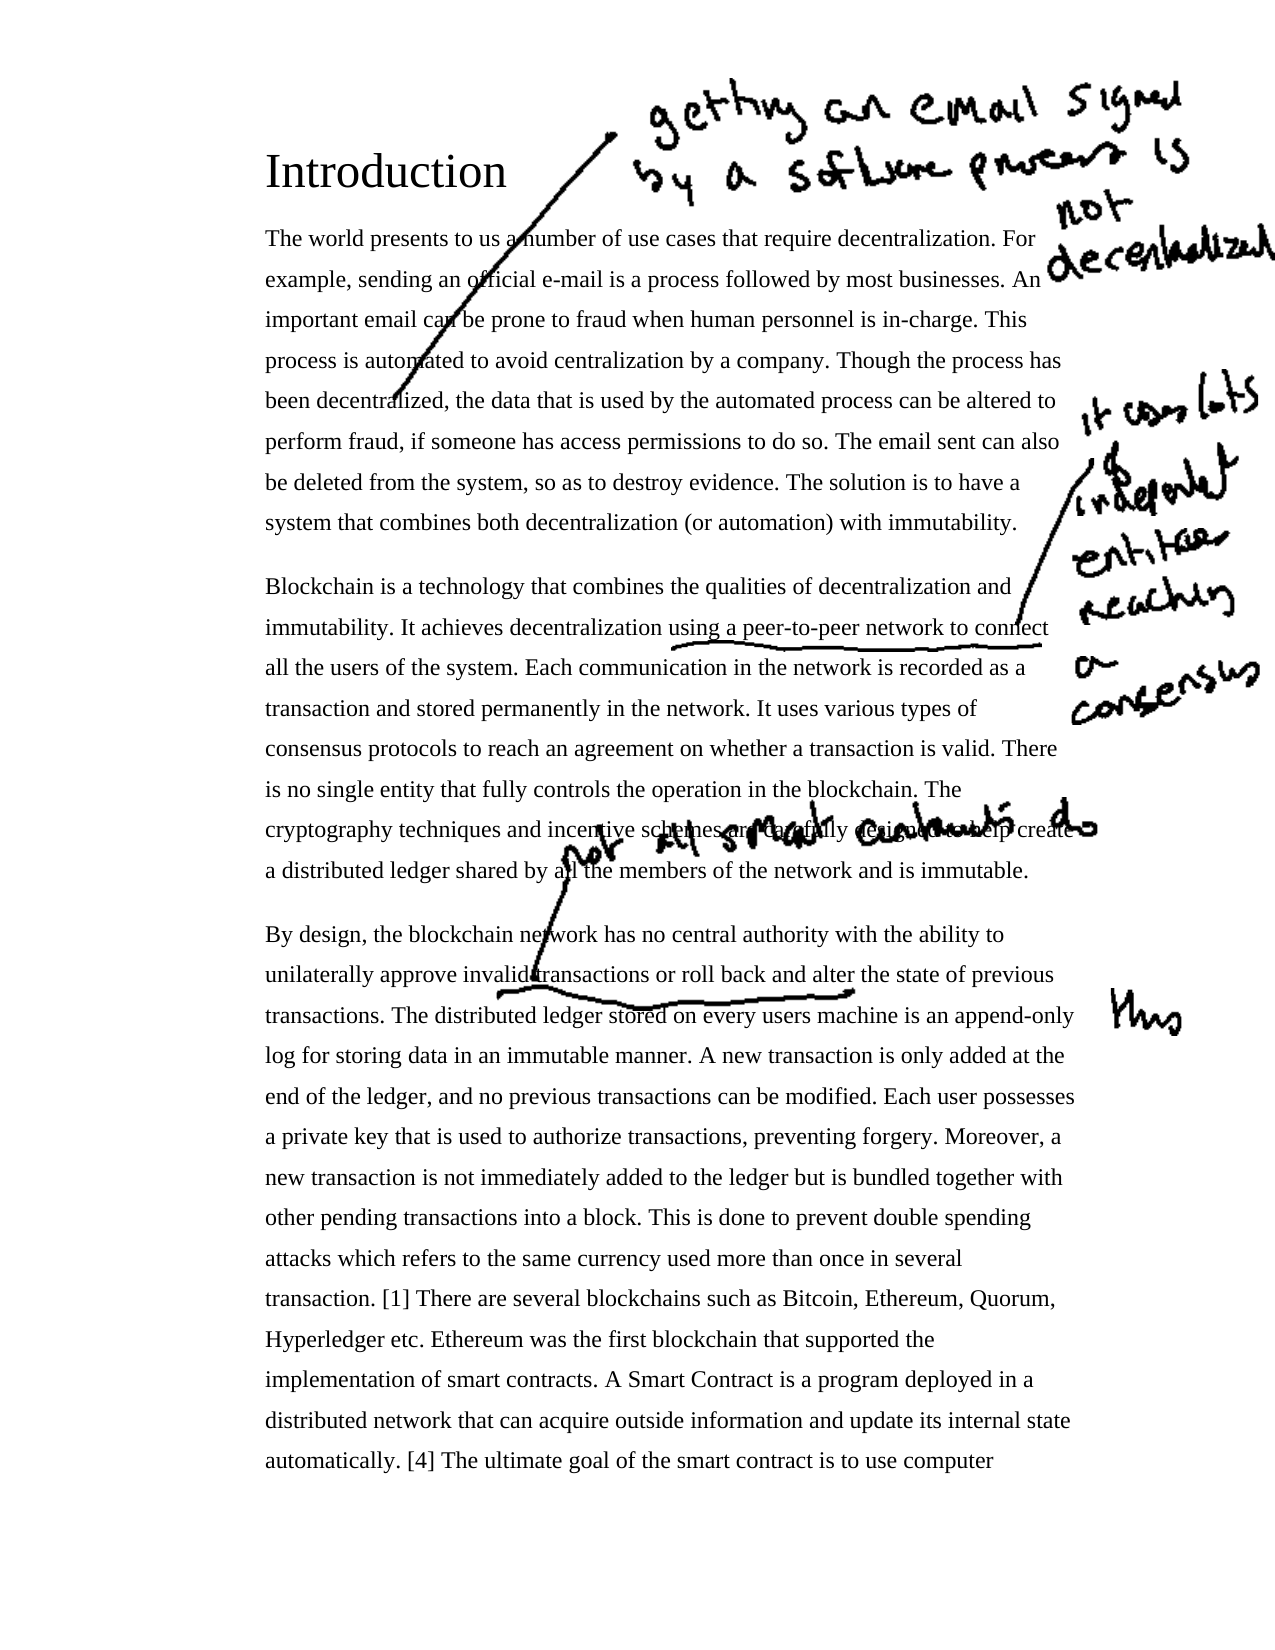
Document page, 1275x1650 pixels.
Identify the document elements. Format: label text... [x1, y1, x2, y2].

subtitle Introduction [265, 141, 603, 198]
subtitle [560, 141, 1126, 198]
text The world presents to us a number of use cases that require decentralization. For example, sending an official e-mail is a process followed by most businesses. An important email can be prone to fraud when human personnel is in-charge. This process is automated to avoid centralization by a company. Though the process has been decentralized, the data that is used by the automated process can be altered to perform fraud, if someone has access permissions to do so. The email sent can also be deleted from the system, so as to destroy evidence. The solution is to have a system that combines both decentralization (or automation) with immutability. [265, 224, 1078, 536]
text By design, the blockchain network has no central authority with the ability to unilaterally approve invalid transactions or roll back and alter the state of previous transactions. The distributed ledger stored on every users machine is an append-only log for storing data in an immutable manner. A new transaction is only added at the end of the ledger, and no previous transactions can be modified. Each user possesses a private key that is used to authorize transactions, preventing forgery. Moreover, a new transaction is not immediately added to the ledger but is bundled together with other pending transactions into a block. This is done to prevent double spending attacks which refers to the same currency used more than once in several transaction. [1] There are several blockchains such as Bitcoin, Ethereum, Quorum, Hyperledger etc. Ethereum was the first blockchain that supported the implementation of smart contracts. A Smart Contract is a program deployed in a distributed network that can acquire outside information and update its internal state automatically. [4] The ultimate goal of the smart contract is to use computer [265, 919, 1078, 1474]
text Blockchain is a technology that combines the qualities of decentralization and immutability. It achieves decentralization using a peer-to-peer network to connect all the users of the system. Each communication in the network is recorded as a transaction and stored permanently in the network. It uses various types of consensus protocols to reach an agreement on whether a transaction is valid. There is no single entity that fully controls the operation in the blockchain. The cryptography techniques and incentive schemes are carefully designed to help create a distributed ledger shared by all the members of the network and is immutable. [265, 572, 1078, 883]
